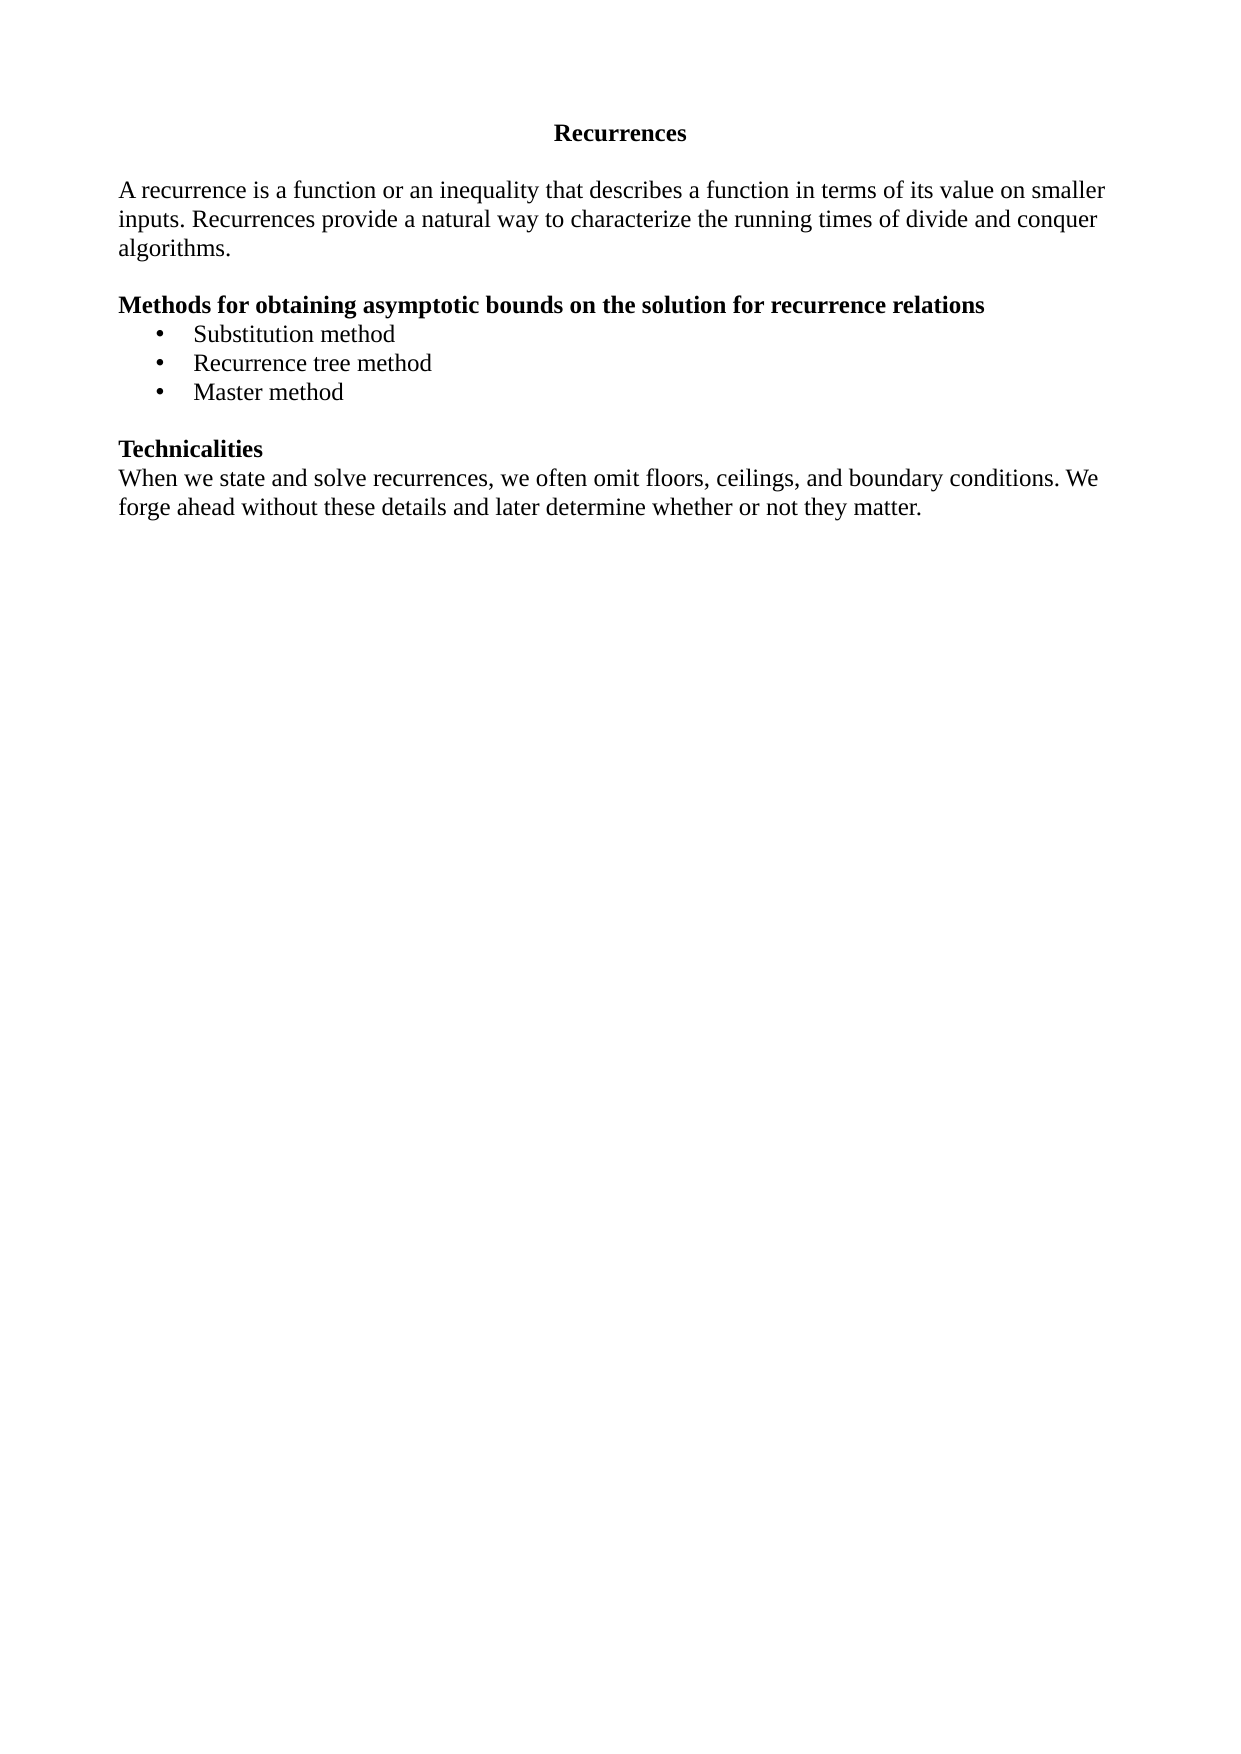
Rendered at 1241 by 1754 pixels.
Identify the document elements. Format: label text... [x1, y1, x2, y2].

text Technicalities [118, 434, 1122, 463]
text When we state and solve recurrences, we often omit floors, ceilings, and boundary conditions. We forge ahead without these details and later determine whether or not they matter. [118, 463, 1122, 521]
list Master method [156, 377, 1122, 406]
text Methods for obtaining asymptotic bounds on the solution for recurrence relations [118, 291, 1122, 319]
text A recurrence is a function or an inequality that describes a function in terms of its value on smaller inputs. Recurrences provide a natural way to characterize the running times of divide and conquer algorithms. [118, 176, 1122, 262]
text Recurrences [118, 118, 1122, 147]
list Substitution method [156, 319, 1122, 348]
list Recurrence tree method [156, 348, 1122, 377]
